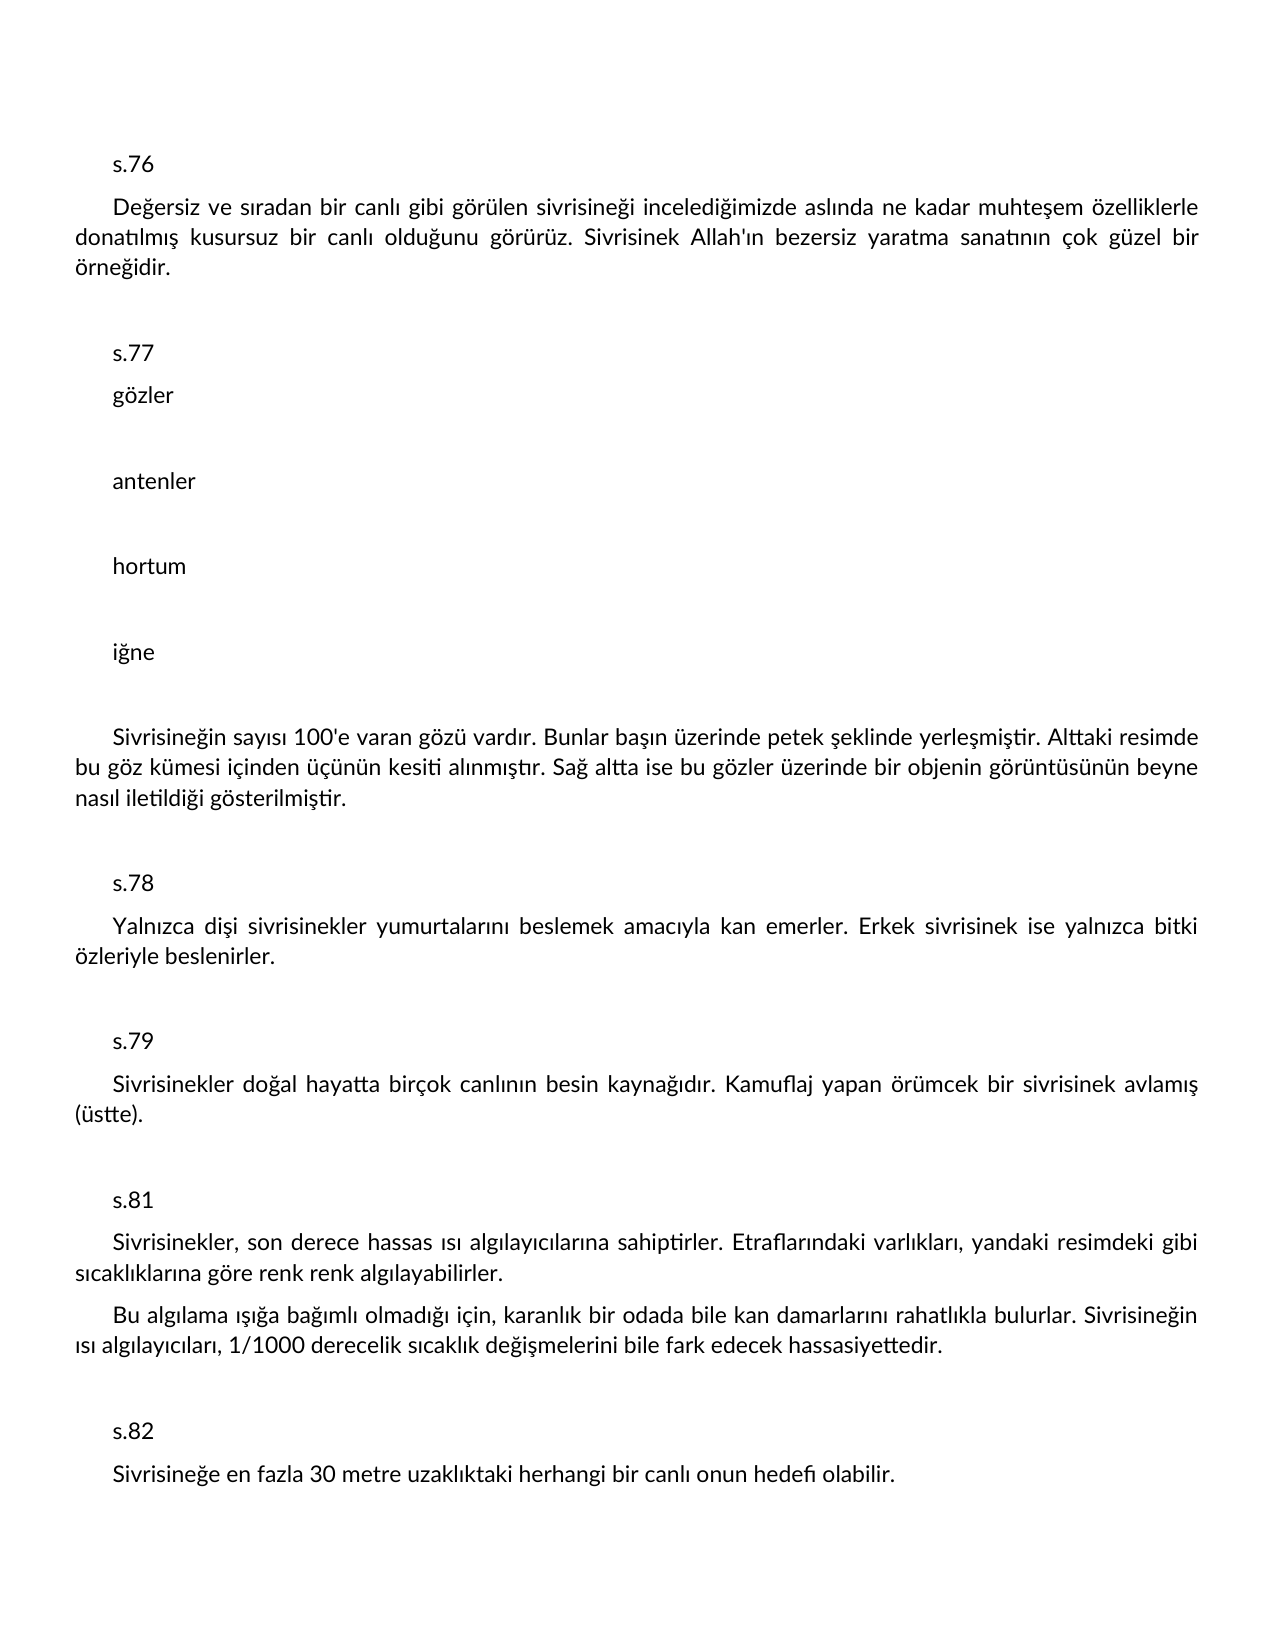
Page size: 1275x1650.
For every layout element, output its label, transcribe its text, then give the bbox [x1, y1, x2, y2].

text Değersiz ve sıradan bir canlı gibi görülen sivrisineği incelediğimizde aslında ne kadar muhteşem özelliklerle donatılmış kusursuz bir canlı olduğunu görürüz. Sivrisinek Allah'ın bezersiz yaratma sanatının çok güzel bir örneğidir. [75, 193, 1200, 281]
text antenler [75, 467, 1200, 494]
text s.81 [75, 1185, 1200, 1213]
text Yalnızca dişi sivrisinekler yumurtalarını beslemek amacıyla kan emerler. Erkek sivrisinek ise yalnızca bitki özleriyle beslenirler. [75, 911, 1200, 969]
text s.78 [75, 869, 1200, 896]
text hortum [75, 552, 1200, 579]
text Sivrisineğin sayısı 100'e varan gözü vardır. Bunlar başın üzerinde petek şeklinde yerleşmiştir. Alttaki resimde bu göz kümesi içinden üçünün kesiti alınmıştır. Sağ altta ise bu gözler üzerinde bir objenin görüntüsünün beyne nasıl iletildiği gösterilmiştir. [75, 723, 1200, 811]
text s.79 [75, 1027, 1200, 1054]
text gözler [75, 381, 1200, 409]
text s.82 [75, 1417, 1200, 1444]
text Sivrisinekler doğal hayatta birçok canlının besin kaynağıdır. Kamuflaj yapan örümcek bir sivrisinek avlamış (üstte). [75, 1070, 1200, 1127]
text s.76 [75, 150, 1200, 177]
text iğne [75, 637, 1200, 665]
text Bu algılama ışığa bağımlı olmadığı için, karanlık bir odada bile kan damarlarını rahatlıkla bulurlar. Sivrisineğin ısı algılayıcıları, 1/1000 derecelik sıcaklık değişmelerini bile fark edecek hassasiyettedir. [75, 1301, 1200, 1359]
text Sivrisineğe en fazla 30 metre uzaklıktaki herhangi bir canlı onun hedefi olabilir. [75, 1459, 1200, 1487]
text s.77 [75, 338, 1200, 366]
text Sivrisinekler, son derece hassas ısı algılayıcılarına sahiptirler. Etraflarındaki varlıkları, yandaki resimdeki gibi sıcaklıklarına göre renk renk algılayabilirler. [75, 1228, 1200, 1286]
